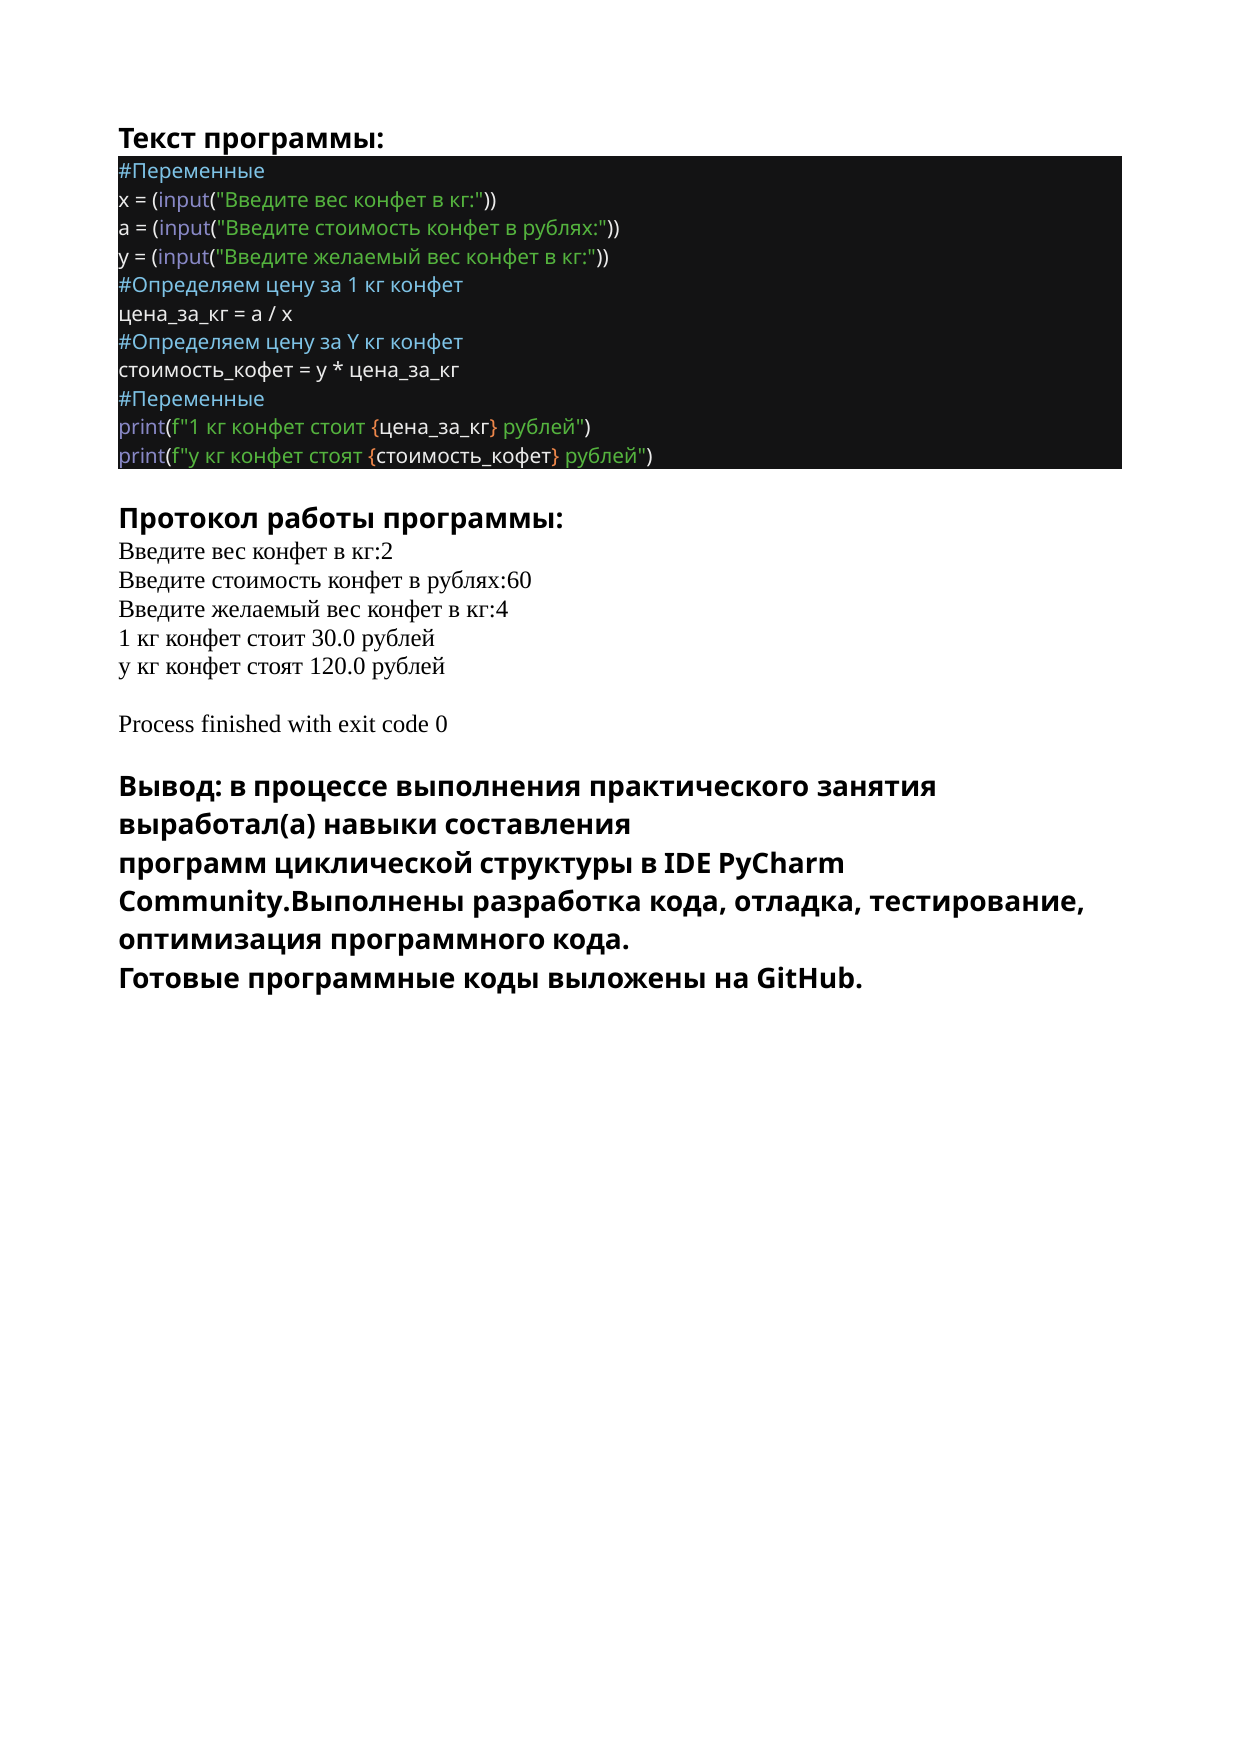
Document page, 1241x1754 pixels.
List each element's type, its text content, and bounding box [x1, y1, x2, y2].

text #Определяем цену за 1 кг конфет цена_за_кг = a / x [118, 270, 1122, 327]
text #Определяем цену за Y кг конфет стоимость_кофет = y * цена_за_кг #Переменные print(f"1 кг конфет стоит {цена_за_кг} рублей") print(f"y кг конфет стоят {стоимость_кофет} рублей") [118, 327, 1122, 469]
text 1 кг конфет стоит 30.0 рублей [118, 623, 1122, 651]
text y кг конфет стоят 120.0 рублей [118, 651, 1122, 680]
text Протокол работы программы: [118, 498, 1122, 536]
text Введите стоимость конфет в рублях:60 [118, 565, 1122, 594]
text #Переменные x = (input("Введите вес конфет в кг:")) a = (input("Введите стоимость конфет в рублях:")) y = (input("Введите желаемый вес конфет в кг:")) [118, 156, 1122, 270]
text Вывод: в процессе выполнения практического занятия выработал(а) навыки составления программ циклической структуры в IDE PyCharm Community.Выполнены разработка кода, отладка, тестирование, оптимизация программного кода. Готовые программные коды выложены на GitHub. [118, 766, 1122, 996]
text Введите желаемый вес конфет в кг:4 [118, 594, 1122, 623]
text Введите вес конфет в кг:2 [118, 536, 1122, 565]
text Текст программы: [118, 118, 1122, 156]
text Process finished with exit code 0 [118, 709, 1122, 738]
